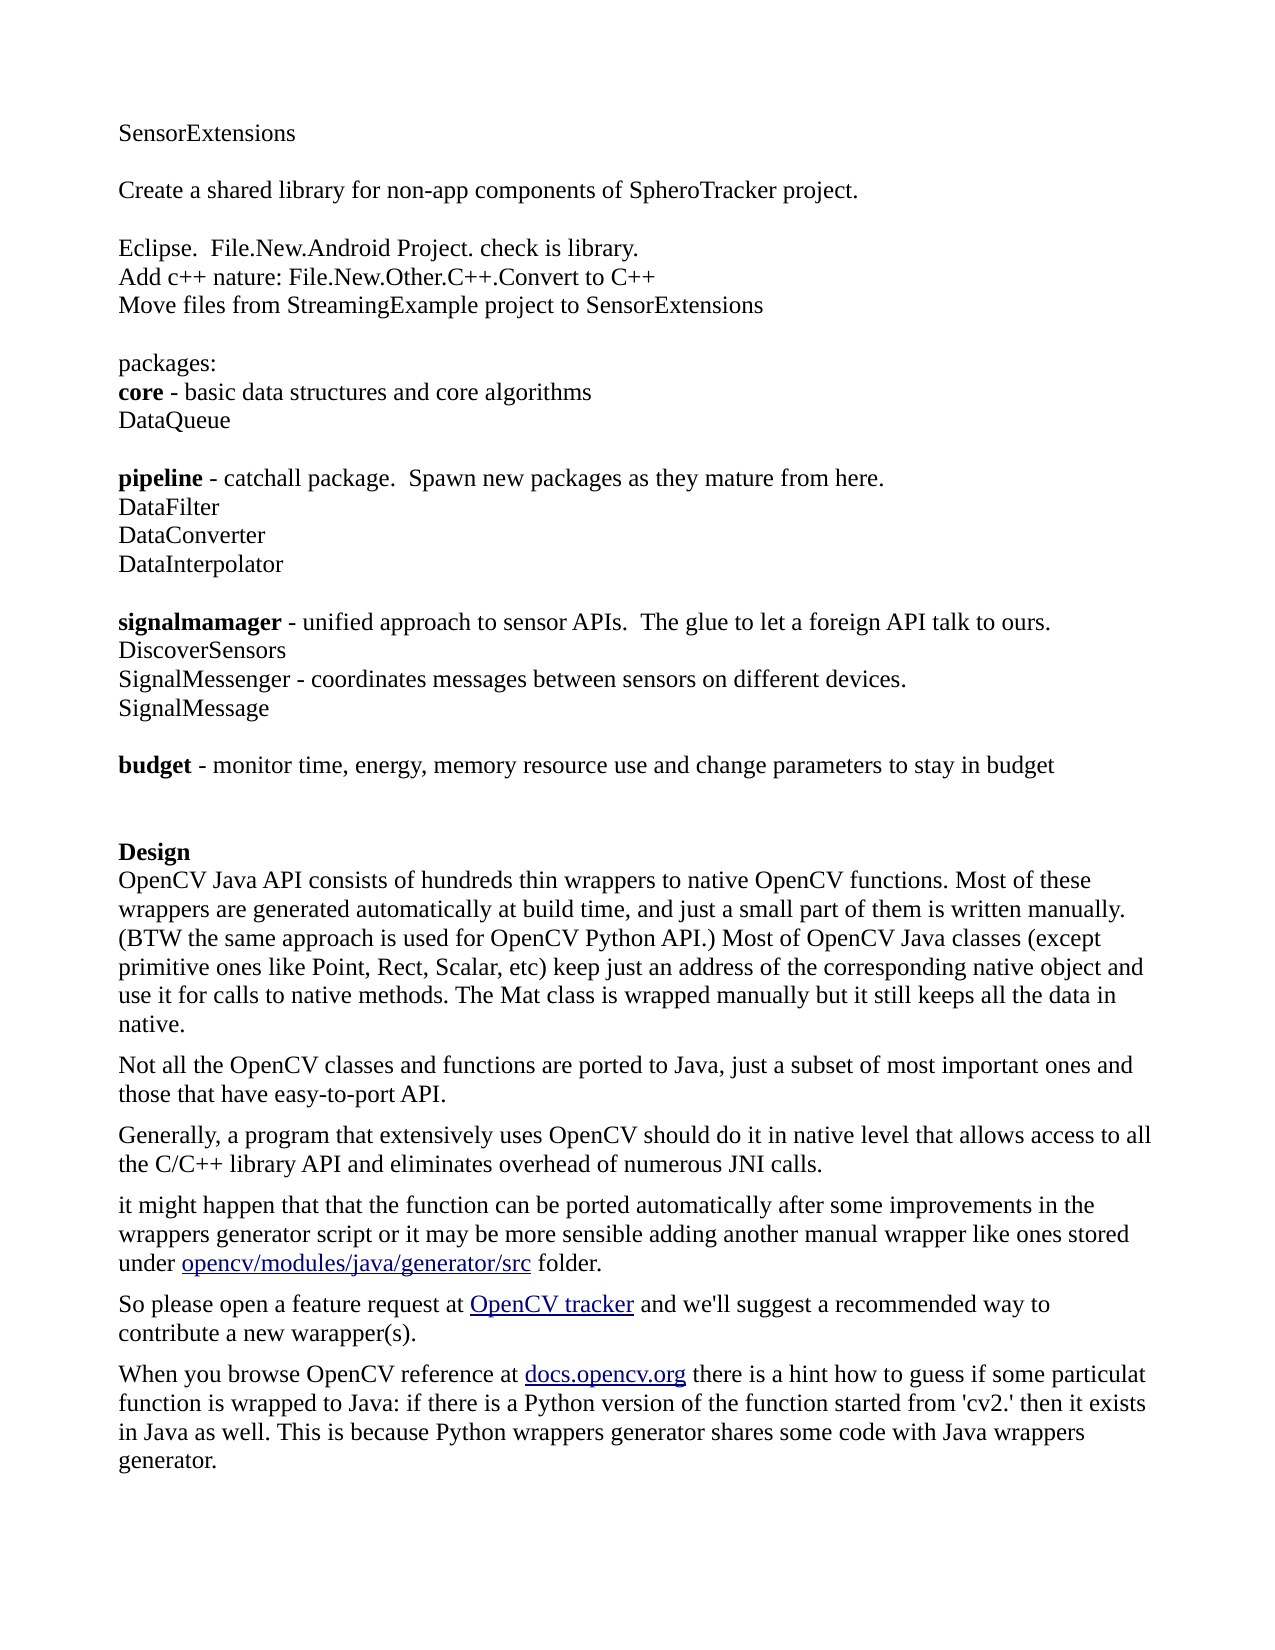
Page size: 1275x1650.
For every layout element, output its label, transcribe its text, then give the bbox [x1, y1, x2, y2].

text DataConverter [118, 521, 1157, 549]
text pipeline - catchall package. Spawn new packages as they mature from here. [118, 463, 1157, 492]
text SignalMessage [118, 693, 1157, 722]
text Move files from StreamingExample project to SensorExtensions [118, 291, 1157, 319]
text DataFilter [118, 492, 1157, 521]
text DiscoverSensors [118, 636, 1157, 664]
text it might happen that that the function can be ported automatically after some improvements in the wrappers generator script or it may be more sensible adding another manual wrapper like ones stored under opencv/modules/java/generator/src folder. [118, 1191, 1157, 1277]
text SignalMessenger - coordinates messages between sensors on different devices. [118, 664, 1157, 693]
text packages: [118, 348, 1157, 377]
text DataInterpolator [118, 549, 1157, 578]
text signalmamager - unified approach to sensor APIs. The glue to let a foreign API talk to ours. [118, 607, 1157, 636]
text Eclipse. File.New.Android Project. check is library. [118, 233, 1157, 262]
text Not all the OpenCV classes and functions are ported to Java, just a subset of most important ones and those that have easy-to-port API. [118, 1051, 1157, 1108]
text OpenCV Java API consists of hundreds thin wrappers to native OpenCV functions. Most of these wrappers are generated automatically at build time, and just a small part of them is written manually. (BTW the same approach is used for OpenCV Python API.) Most of OpenCV Java classes (except primitive ones like Point, Rect, Scalar, etc) keep just an address of the corresponding native object and use it for calls to native methods. The Mat class is wrapped manually but it still keeps all the data in native. [118, 866, 1157, 1038]
text DataQueue [118, 406, 1157, 434]
text core - basic data structures and core algorithms [118, 377, 1157, 406]
text SensorExtensions [118, 118, 1157, 147]
text Design [118, 837, 1157, 866]
text Generally, a program that extensively uses OpenCV should do it in native level that allows access to all the C/C++ library API and eliminates overhead of numerous JNI calls. [118, 1121, 1157, 1178]
text Create a shared library for non-app components of SpheroTracker project. [118, 176, 1157, 204]
text So please open a feature request at OpenCV tracker and we'll suggest a recommended way to contribute a new warapper(s). [118, 1289, 1157, 1347]
text budget - monitor time, energy, memory resource use and change parameters to stay in budget [118, 751, 1157, 779]
text Add c++ nature: File.New.Other.C++.Convert to C++ [118, 262, 1157, 291]
text When you browse OpenCV reference at docs.opencv.org there is a hint how to guess if some particulat function is wrapped to Java: if there is a Python version of the function started from 'cv2.' then it exists in Java as well. This is because Python wrappers generator shares some code with Java wrappers generator. [118, 1359, 1157, 1474]
